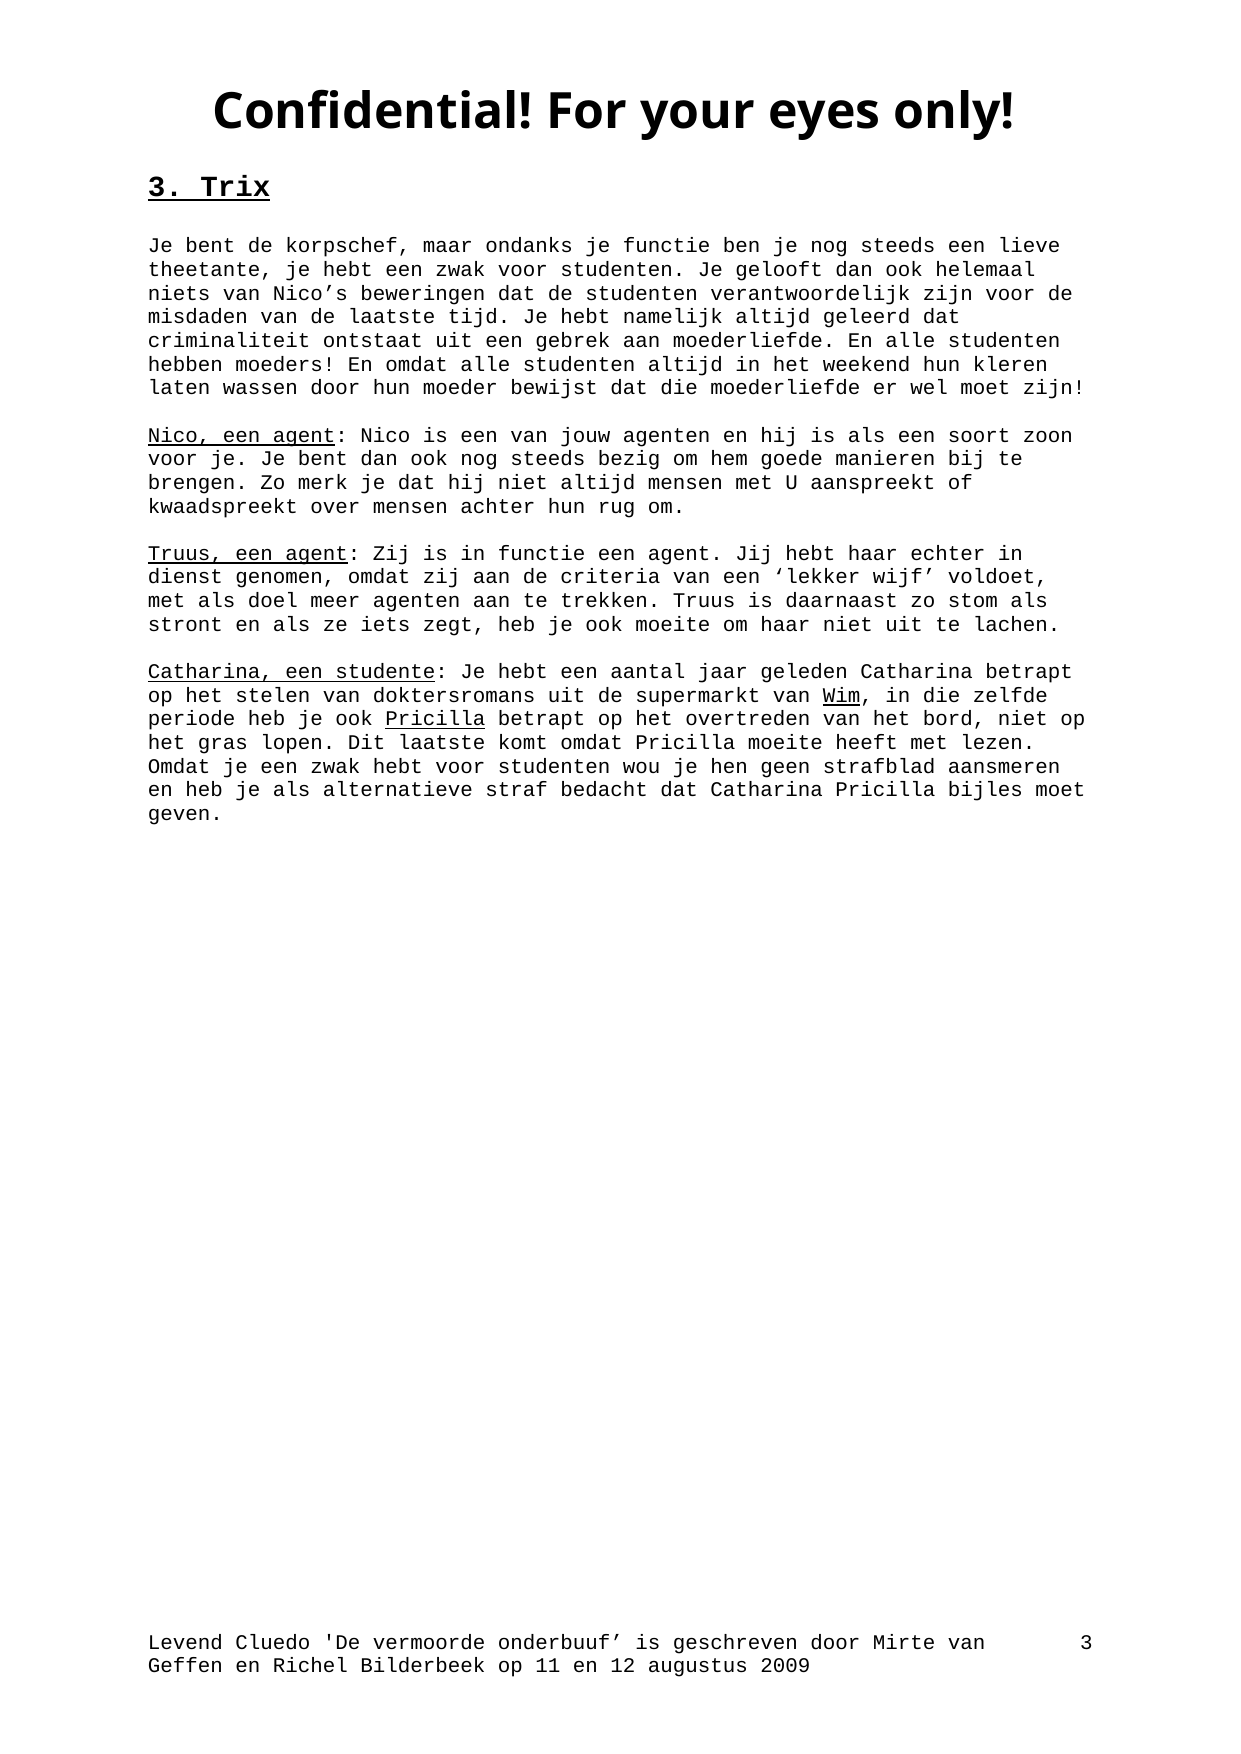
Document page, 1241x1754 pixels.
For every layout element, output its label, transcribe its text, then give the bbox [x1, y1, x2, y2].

subtitle 3. Trix [148, 173, 1093, 206]
text Nico, een agent: Nico is een van jouw agenten en hij is als een soort zoon voor je. Je bent dan ook nog steeds bezig om hem goede manieren bij te brengen. Zo merk je dat hij niet altijd mensen met U aanspreekt of kwaadspreekt over mensen achter hun rug om. [148, 425, 1093, 519]
text Catharina, een studente: Je hebt een aantal jaar geleden Catharina betrapt op het stelen van doktersromans uit de supermarkt van Wim, in die zelfde periode heb je ook Pricilla betrapt op het overtreden van het bord, niet op het gras lopen. Dit laatste komt omdat Pricilla moeite heeft met lezen. Omdat je een zwak hebt voor studenten wou je hen geen strafblad aansmeren en heb je als alternatieve straf bedacht dat Catharina Pricilla bijles moet geven. [148, 661, 1093, 827]
text Truus, een agent: Zij is in functie een agent. Jij hebt haar echter in dienst genomen, omdat zij aan de criteria van een ‘lekker wijf’ voldoet, met als doel meer agenten aan te trekken. Truus is daarnaast zo stom als stront en als ze iets zegt, heb je ook moeite om haar niet uit te lachen. [148, 543, 1093, 637]
text Je bent de korpschef, maar ondanks je functie ben je nog steeds een lieve theetante, je hebt een zwak voor studenten. Je gelooft dan ook helemaal niets van Nico’s beweringen dat de studenten verantwoordelijk zijn voor de misdaden van de laatste tijd. Je hebt namelijk altijd geleerd dat criminaliteit ontstaat uit een gebrek aan moederliefde. En alle studenten hebben moeders! En omdat alle studenten altijd in het weekend hun kleren laten wassen door hun moeder bewijst dat die moederliefde er wel moet zijn! [148, 236, 1093, 401]
